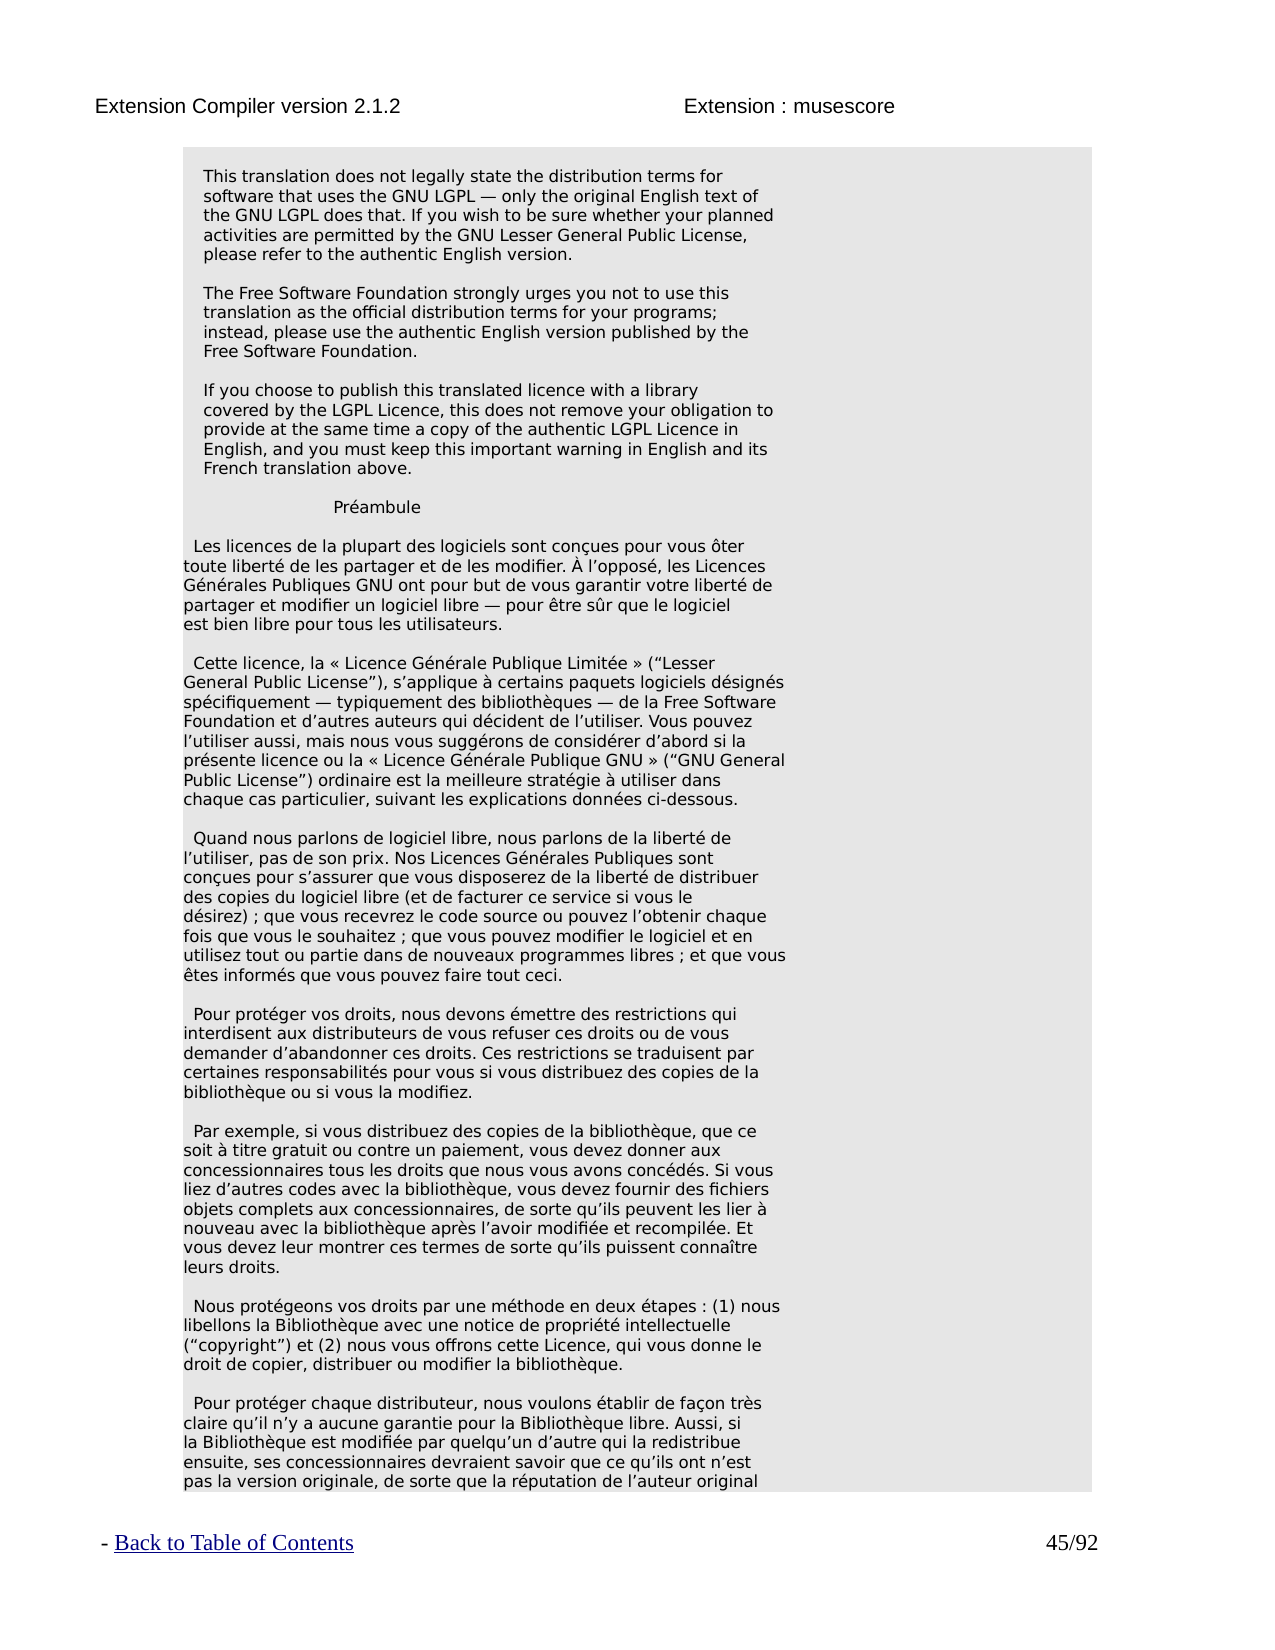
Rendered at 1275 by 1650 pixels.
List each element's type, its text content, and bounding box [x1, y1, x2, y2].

text droit de copier, distribuer ou modifier la bibliothèque. [183, 1355, 1092, 1375]
text pas la version originale, de sorte que la réputation de l’auteur original [183, 1472, 1092, 1492]
text soit à titre gratuit ou contre un paiement, vous devez donner aux [183, 1141, 1092, 1160]
text Quand nous parlons de logiciel libre, nous parlons de la liberté de [183, 829, 1092, 849]
text Foundation et d’autres auteurs qui décident de l’utiliser. Vous pouvez [183, 712, 1092, 732]
text présente licence ou la « Licence Générale Publique GNU » (“GNU General [183, 751, 1092, 771]
text Public License”) ordinaire est la meilleure stratégie à utiliser dans [183, 771, 1092, 790]
text Nous protégeons vos droits par une méthode en deux étapes : (1) nous [183, 1297, 1092, 1316]
text General Public License”), s’applique à certains paquets logiciels désignés [183, 673, 1092, 693]
text fois que vous le souhaitez ; que vous pouvez modifier le logiciel et en [183, 927, 1092, 946]
text translation as the official distribution terms for your programs; [183, 303, 1092, 323]
text the GNU LGPL does that. If you wish to be sure whether your planned [183, 206, 1092, 225]
text utilisez tout ou partie dans de nouveaux programmes libres ; et que vous [183, 946, 1092, 966]
text concessionnaires tous les droits que nous vous avons concédés. Si vous [183, 1160, 1092, 1180]
text instead, please use the authentic English version published by the [183, 323, 1092, 342]
text software that uses the GNU LGPL — only the original English text of [183, 186, 1092, 206]
text l’utiliser, pas de son prix. Nos Licences Générales Publiques sont [183, 849, 1092, 868]
text la Bibliothèque est modifiée par quelqu’un d’autre qui la redistribue [183, 1433, 1092, 1453]
text Les licences de la plupart des logiciels sont conçues pour vous ôter [183, 537, 1092, 557]
text (“copyright”) et (2) nous vous offrons cette Licence, qui vous donne le [183, 1336, 1092, 1355]
text l’utiliser aussi, mais nous vous suggérons de considérer d’abord si la [183, 732, 1092, 751]
text covered by the LGPL Licence, this does not remove your obligation to [183, 401, 1092, 420]
text des copies du logiciel libre (et de facturer ce service si vous le [183, 888, 1092, 907]
text If you choose to publish this translated licence with a library [183, 381, 1092, 401]
text bibliothèque ou si vous la modifiez. [183, 1082, 1092, 1102]
text liez d’autres codes avec la bibliothèque, vous devez fournir des fichiers [183, 1180, 1092, 1199]
text leurs droits. [183, 1258, 1092, 1277]
text ensuite, ses concessionnaires devraient savoir que ce qu’ils ont n’est [183, 1453, 1092, 1472]
text spécifiquement — typiquement des bibliothèques — de la Free Software [183, 693, 1092, 712]
text Préambule [183, 498, 1092, 518]
text Par exemple, si vous distribuez des copies de la bibliothèque, que ce [183, 1121, 1092, 1141]
text demander d’abandonner ces droits. Ces restrictions se traduisent par [183, 1043, 1092, 1063]
text please refer to the authentic English version. [183, 245, 1092, 264]
text nouveau avec la bibliothèque après l’avoir modifiée et recompilée. Et [183, 1219, 1092, 1238]
text claire qu’il n’y a aucune garantie pour la Bibliothèque libre. Aussi, si [183, 1414, 1092, 1433]
text conçues pour s’assurer que vous disposerez de la liberté de distribuer [183, 868, 1092, 888]
text Cette licence, la « Licence Générale Publique Limitée » (“Lesser [183, 654, 1092, 673]
text êtes informés que vous pouvez faire tout ceci. [183, 966, 1092, 985]
text certaines responsabilités pour vous si vous distribuez des copies de la [183, 1063, 1092, 1082]
text provide at the same time a copy of the authentic LGPL Licence in [183, 420, 1092, 440]
text vous devez leur montrer ces termes de sorte qu’ils puissent connaître [183, 1238, 1092, 1258]
text toute liberté de les partager et de les modifier. À l’opposé, les Licences [183, 557, 1092, 576]
text chaque cas particulier, suivant les explications données ci-dessous. [183, 790, 1092, 810]
text Pour protéger vos droits, nous devons émettre des restrictions qui [183, 1004, 1092, 1024]
text objets complets aux concessionnaires, de sorte qu’ils peuvent les lier à [183, 1199, 1092, 1219]
text désirez) ; que vous recevrez le code source ou pouvez l’obtenir chaque [183, 907, 1092, 927]
text interdisent aux distributeurs de vous refuser ces droits ou de vous [183, 1024, 1092, 1043]
text partager et modifier un logiciel libre — pour être sûr que le logiciel [183, 596, 1092, 615]
text The Free Software Foundation strongly urges you not to use this [183, 284, 1092, 303]
text activities are permitted by the GNU Lesser General Public License, [183, 225, 1092, 245]
text Pour protéger chaque distributeur, nous voulons établir de façon très [183, 1394, 1092, 1414]
text libellons la Bibliothèque avec une notice de propriété intellectuelle [183, 1316, 1092, 1336]
text English, and you must keep this important warning in English and its [183, 440, 1092, 459]
text est bien libre pour tous les utilisateurs. [183, 615, 1092, 634]
text French translation above. [183, 459, 1092, 479]
text This translation does not legally state the distribution terms for [183, 167, 1092, 186]
text Free Software Foundation. [183, 342, 1092, 362]
text Générales Publiques GNU ont pour but de vous garantir votre liberté de [183, 576, 1092, 596]
